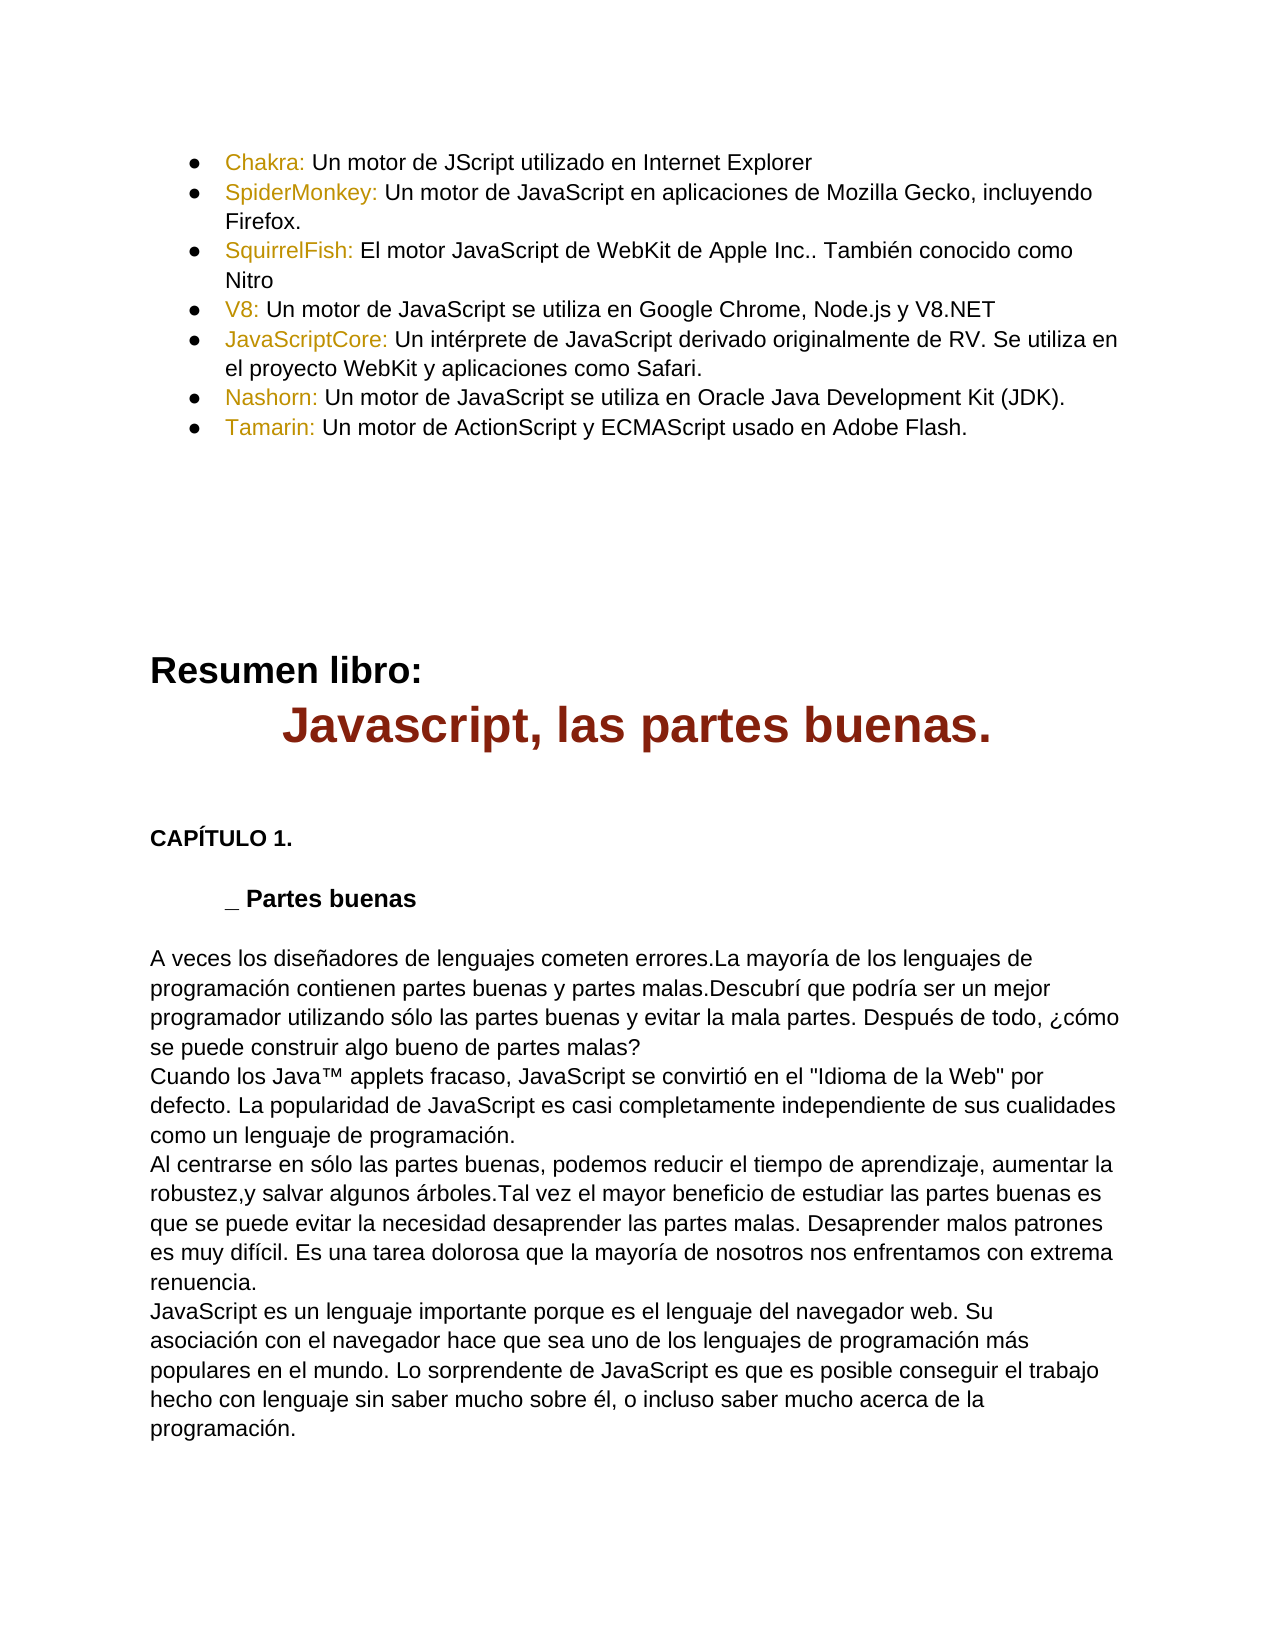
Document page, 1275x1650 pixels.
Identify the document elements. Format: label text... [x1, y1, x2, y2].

list V8: Un motor de JavaScript se utiliza en Google Chrome, Node.js y V8.NET [187, 297, 1125, 322]
text asociación con el navegador hace que sea uno de los lenguajes de programación más populares en el mundo. Lo sorprendente de JavaScript es que es posible conseguir el trabajo hecho con lenguaje sin saber mucho sobre él, o incluso saber mucho acerca de la programación. [150, 1328, 1125, 1442]
text Al centrarse en sólo las partes buenas, podemos reducir el tiempo de aprendizaje, aumentar la robustez,y salvar algunos árboles.Tal vez el mayor beneficio de estudiar las partes buenas es que se puede evitar la necesidad desaprender las partes malas. Desaprender malos patrones es muy difícil. Es una tarea dolorosa que la mayoría de nosotros nos enfrentamos con extrema renuencia. [150, 1152, 1125, 1295]
list Nashorn: Un motor de JavaScript se utiliza en Oracle Java Development Kit (JDK). [187, 385, 1125, 411]
text Javascript, las partes buenas. [150, 697, 1125, 753]
list SquirrelFish: El motor JavaScript de WebKit de Apple Inc.. También conocido como Nitro [187, 238, 1125, 293]
text _ Partes buenas [225, 884, 1125, 912]
text Cuando los Java™ applets fracaso, JavaScript se convirtió en el "Idioma de la Web" por defecto. La popularidad de JavaScript es casi completamente independiente de sus cualidades como un lenguaje de programación. [150, 1063, 1125, 1148]
text JavaScript es un lenguaje importante porque es el lenguaje del navegador web. Su [150, 1298, 1125, 1324]
text Resumen libro: [150, 649, 1125, 691]
text CAPÍTULO 1. [150, 826, 1125, 851]
list JavaScriptCore: Un intérprete de JavaScript derivado originalmente de RV. Se utiliza en el proyecto WebKit y aplicaciones como Safari. [187, 326, 1125, 381]
list Tamarin: Un motor de ActionScript y ECMAScript usado en Adobe Flash. [187, 414, 1125, 440]
list SpiderMonkey: Un motor de JavaScript en aplicaciones de Mozilla Gecko, incluyendo Firefox. [187, 179, 1125, 234]
list Chakra: Un motor de JScript utilizado en Internet Explorer [187, 150, 1125, 176]
text A veces los diseñadores de lenguajes cometen errores.La mayoría de los lenguajes de programación contienen partes buenas y partes malas.Descubrí que podría ser un mejor programador utilizando sólo las partes buenas y evitar la mala partes. Después de todo, ¿cómo se puede construir algo bueno de partes malas? [150, 946, 1125, 1060]
